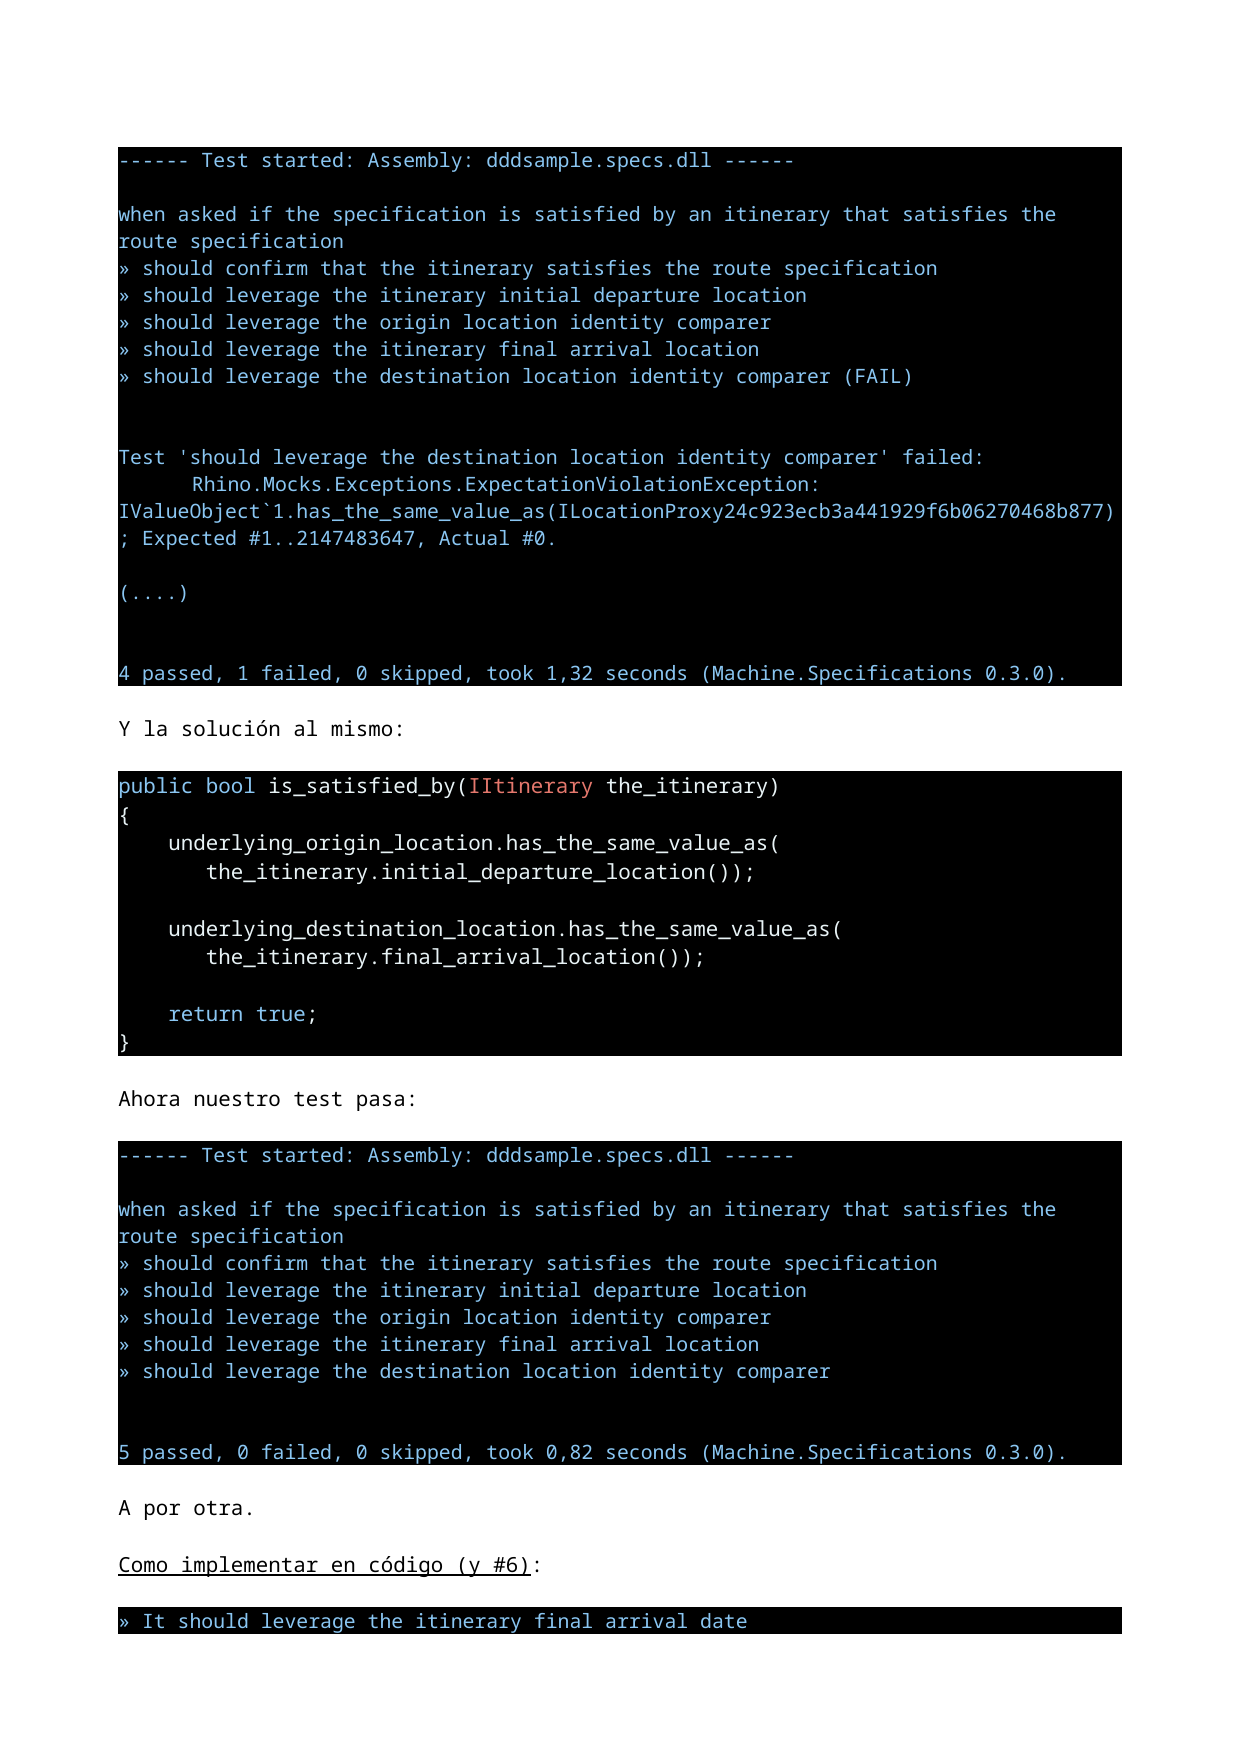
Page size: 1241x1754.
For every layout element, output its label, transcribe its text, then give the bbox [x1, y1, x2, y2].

text return true; [118, 999, 1122, 1027]
text } [118, 1027, 1122, 1056]
text » should confirm that the itinerary satisfies the route specification [118, 1249, 1122, 1276]
text » should confirm that the itinerary satisfies the route specification [118, 254, 1122, 281]
text Test 'should leverage the destination location identity comparer' failed: [118, 443, 1122, 470]
text the_itinerary.final_arrival_location()); [118, 942, 1122, 971]
text the_itinerary.initial_departure_location()); [118, 857, 1122, 885]
text » should leverage the itinerary final arrival location [118, 1330, 1122, 1357]
text » should leverage the itinerary initial departure location [118, 281, 1122, 308]
text 4 passed, 1 failed, 0 skipped, took 1,32 seconds (Machine.Specifications 0.3.0). [118, 659, 1122, 686]
text when asked if the specification is satisfied by an itinerary that satisfies the route specification [118, 1195, 1122, 1249]
text (....) [118, 578, 1122, 605]
text Y la solución al mismo: [118, 714, 1122, 743]
text when asked if the specification is satisfied by an itinerary that satisfies the route specification [118, 201, 1122, 254]
text » should leverage the destination location identity comparer [118, 1357, 1122, 1384]
text » should leverage the itinerary initial departure location [118, 1276, 1122, 1303]
text » It should leverage the itinerary final arrival date [118, 1607, 1122, 1634]
text Como implementar en código (y #6): [118, 1550, 1122, 1579]
text 5 passed, 0 failed, 0 skipped, took 0,82 seconds (Machine.Specifications 0.3.0). [118, 1438, 1122, 1465]
text public bool is_satisfied_by(IItinerary the_itinerary) [118, 771, 1122, 800]
text underlying_destination_location.has_the_same_value_as( [118, 914, 1122, 942]
text » should leverage the origin location identity comparer [118, 308, 1122, 335]
text underlying_origin_location.has_the_same_value_as( [118, 828, 1122, 857]
text » should leverage the itinerary final arrival location [118, 335, 1122, 362]
text Ahora nuestro test pasa: [118, 1084, 1122, 1113]
text A por otra. [118, 1493, 1122, 1522]
text Rhino.Mocks.Exceptions.ExpectationViolationException: IValueObject`1.has_the_same_value_as(ILocationProxy24c923ecb3a441929f6b06270468b877); Expected #1..2147483647, Actual #0. [118, 470, 1122, 551]
text { [118, 800, 1122, 828]
text ------ Test started: Assembly: dddsample.specs.dll ------ [118, 1141, 1122, 1168]
text » should leverage the origin location identity comparer [118, 1303, 1122, 1330]
text » should leverage the destination location identity comparer (FAIL) [118, 362, 1122, 389]
text ------ Test started: Assembly: dddsample.specs.dll ------ [118, 147, 1122, 173]
